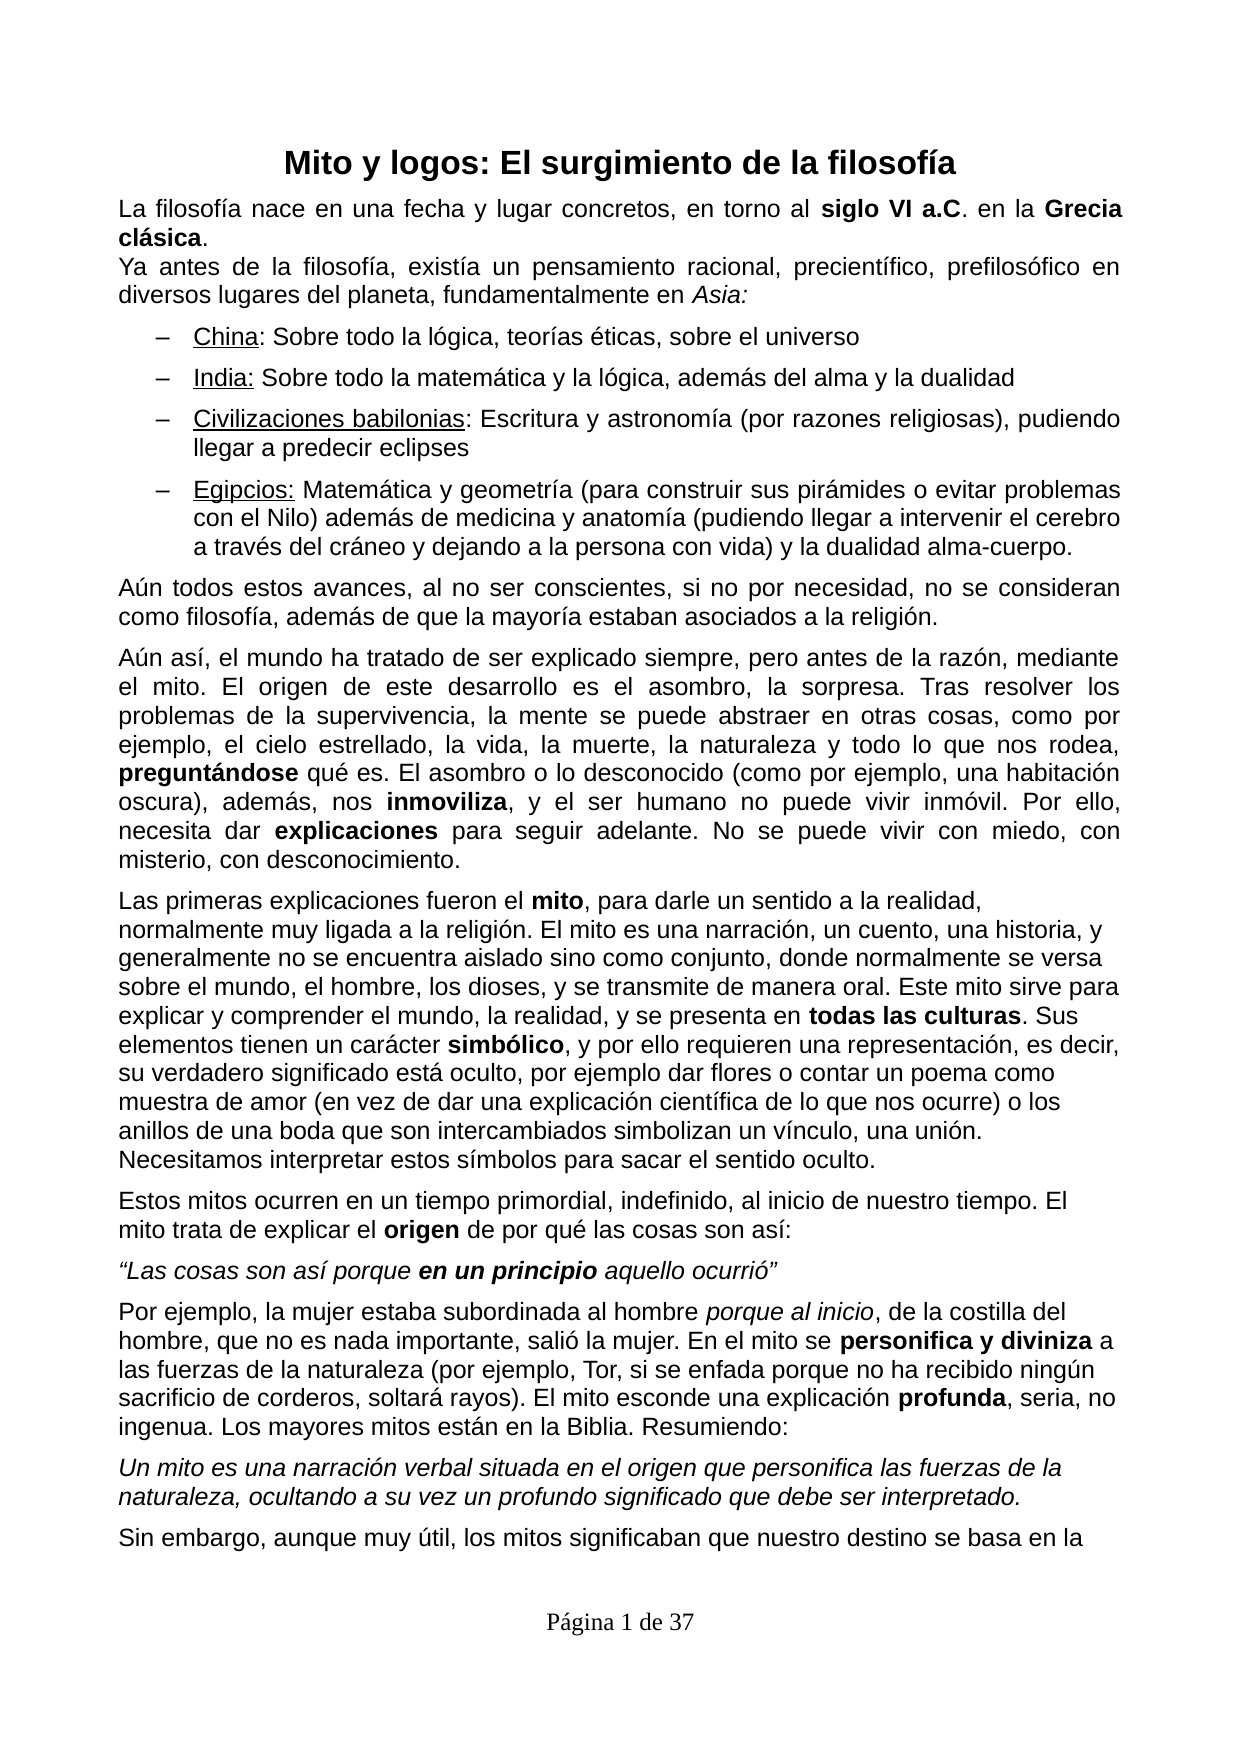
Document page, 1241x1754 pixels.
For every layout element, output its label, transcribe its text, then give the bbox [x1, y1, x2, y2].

text Aún todos estos avances, al no ser conscientes, si no por necesidad, no se consideran como filosofía, además de que la mayoría estaban asociados a la religión. [118, 573, 1122, 631]
text Por ejemplo, la mujer estaba subordinada al hombre porque al inicio, de la costilla del hombre, que no es nada importante, salió la mujer. En el mito se personifica y diviniza a las fuerzas de la naturaleza (por ejemplo, Tor, si se enfada porque no ha recibido ningún sacrificio de corderos, soltará rayos). El mito esconde una explicación profunda, seria, no ingenua. Los mayores mitos están en la Biblia. Resumiendo: [118, 1297, 1122, 1441]
text La filosofía nace en una fecha y lugar concretos, en torno al siglo VI a.C. en la Grecia clásica. Ya antes de la filosofía, existía un pensamiento racional, precientífico, prefilosófico en diversos lugares del planeta, fundamentalmente en Asia: [118, 194, 1122, 309]
text Sin embargo, aunque muy útil, los mitos significaban que nuestro destino se basa en la [118, 1523, 1122, 1552]
text Estos mitos ocurren en un tiempo primordial, indefinido, al inicio de nuestro tiempo. El mito trata de explicar el origen de por qué las cosas son así: [118, 1186, 1122, 1243]
text “Las cosas son así porque en un principio aquello ocurrió” [118, 1256, 1122, 1285]
text Aún así, el mundo ha tratado de ser explicado siempre, pero antes de la razón, mediante el mito. El origen de este desarrollo es el asombro, la sorpresa. Tras resolver los problemas de la supervivencia, la mente se puede abstraer en otras cosas, como por ejemplo, el cielo estrellado, la vida, la muerte, la naturaleza y todo lo que nos rodea, preguntándose qué es. El asombro o lo desconocido (como por ejemplo, una habitación oscura), además, nos inmoviliza, y el ser humano no puede vivir inmóvil. Por ello, necesita dar explicaciones para seguir adelante. No se puede vivir con miedo, con misterio, con desconocimiento. [118, 643, 1122, 873]
subtitle Mito y logos: El surgimiento de la filosofía [118, 143, 1122, 182]
text Un mito es una narración verbal situada en el origen que personifica las fuerzas de la naturaleza, ocultando a su vez un profundo significado que debe ser interpretado. [118, 1453, 1122, 1511]
text Las primeras explicaciones fueron el mito, para darle un sentido a la realidad, normalmente muy ligada a la religión. El mito es una narración, un cuento, una historia, y generalmente no se encuentra aislado sino como conjunto, donde normalmente se versa sobre el mundo, el hombre, los dioses, y se transmite de manera oral. Este mito sirve para explicar y comprender el mundo, la realidad, y se presenta en todas las culturas. Sus elementos tienen un carácter simbólico, y por ello requieren una representación, es decir, su verdadero significado está oculto, por ejemplo dar flores o contar un poema como muestra de amor (en vez de dar una explicación científica de lo que nos ocurre) o los anillos de una boda que son intercambiados simbolizan un vínculo, una unión. Necesitamos interpretar estos símbolos para sacar el sentido oculto. [118, 886, 1122, 1173]
list India: Sobre todo la matemática y la lógica, además del alma y la dualidad [156, 363, 1122, 392]
list Civilizaciones babilonias: Escritura y astronomía (por razones religiosas), pudiendo llegar a predecir eclipses [156, 404, 1122, 462]
list Egipcios: Matemática y geometría (para construir sus pirámides o evitar problemas con el Nilo) además de medicina y anatomía (pudiendo llegar a intervenir el cerebro a través del cráneo y dejando a la persona con vida) y la dualidad alma-cuerpo. [156, 474, 1122, 561]
list China: Sobre todo la lógica, teorías éticas, sobre el universo [156, 322, 1122, 351]
